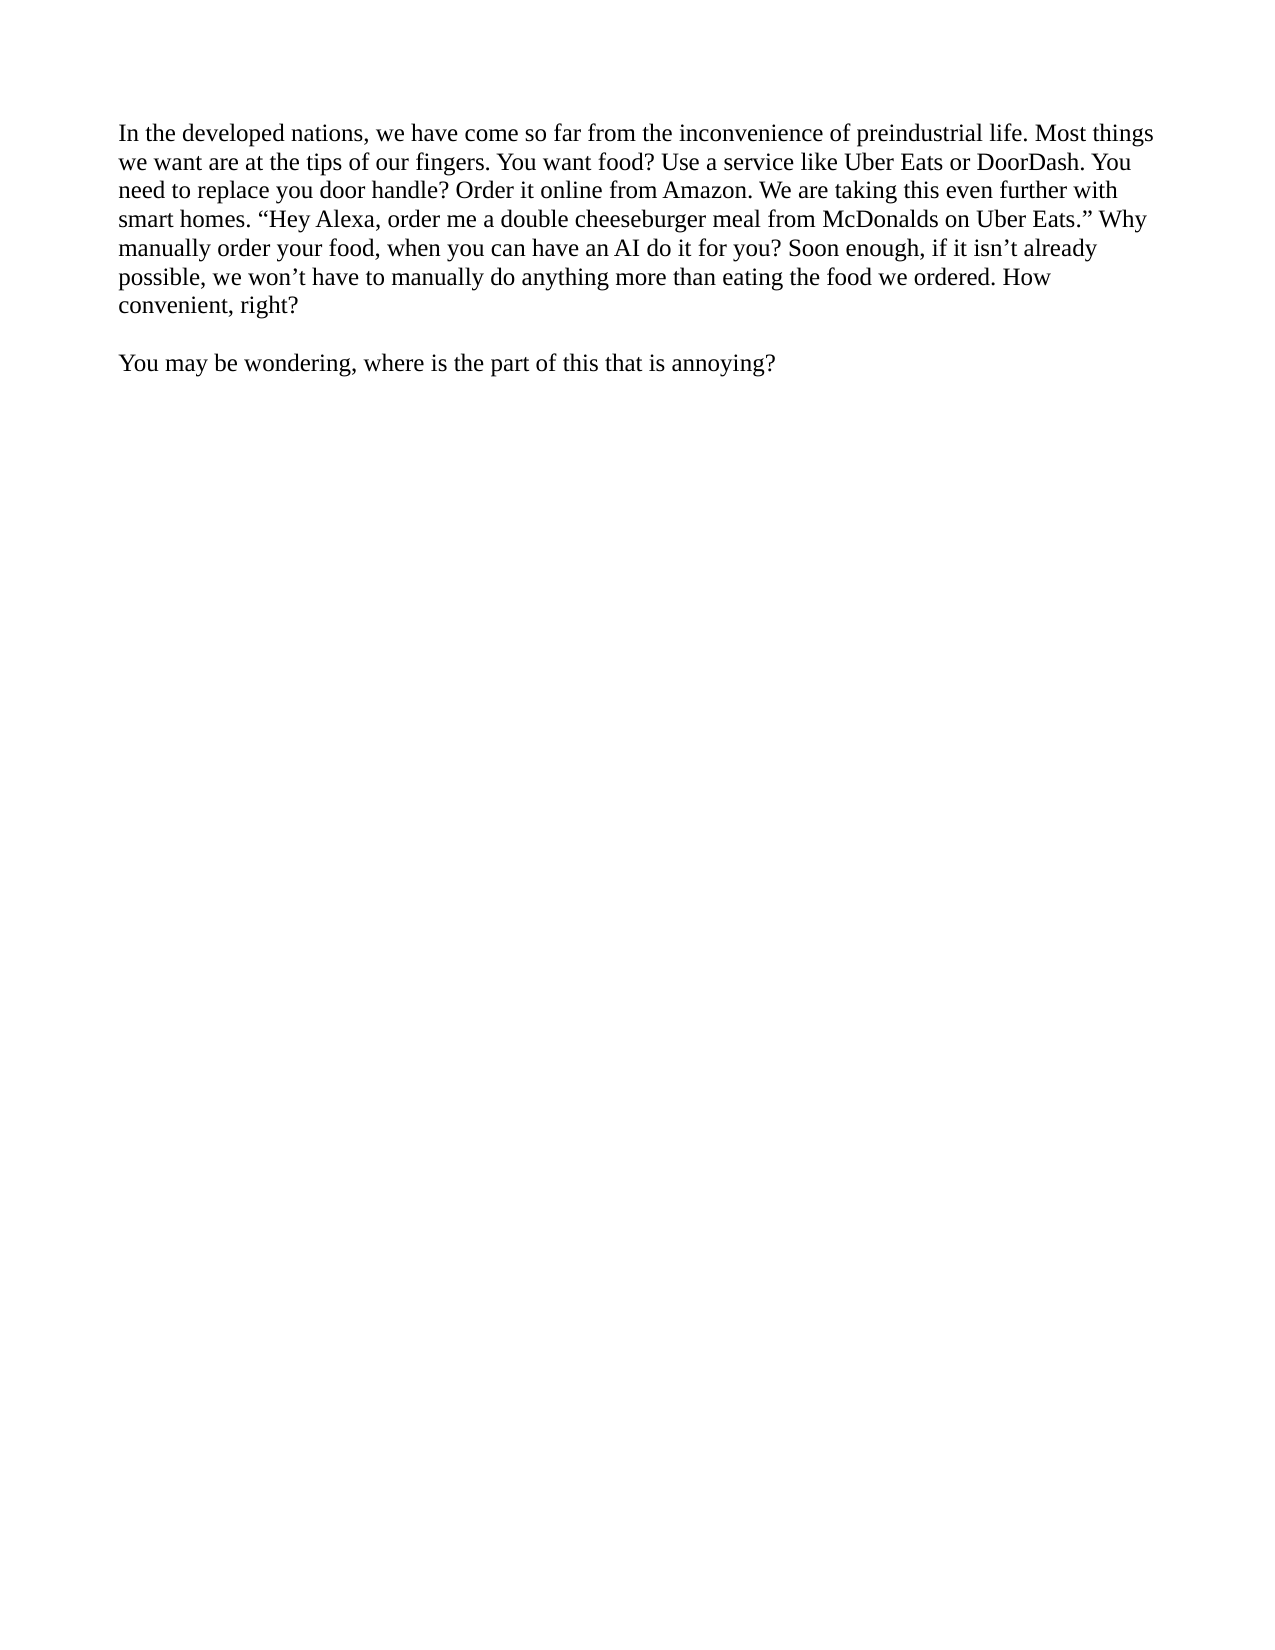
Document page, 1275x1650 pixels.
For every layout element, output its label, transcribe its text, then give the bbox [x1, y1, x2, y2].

text You may be wondering, where is the part of this that is annoying? [118, 348, 1157, 377]
text In the developed nations, we have come so far from the inconvenience of preindustrial life. Most things we want are at the tips of our fingers. You want food? Use a service like Uber Eats or DoorDash. You need to replace you door handle? Order it online from Amazon. We are taking this even further with smart homes. “Hey Alexa, order me a double cheeseburger meal from McDonalds on Uber Eats.” Why manually order your food, when you can have an AI do it for you? Soon enough, if it isn’t already possible, we won’t have to manually do anything more than eating the food we ordered. How convenient, right? [118, 118, 1157, 319]
